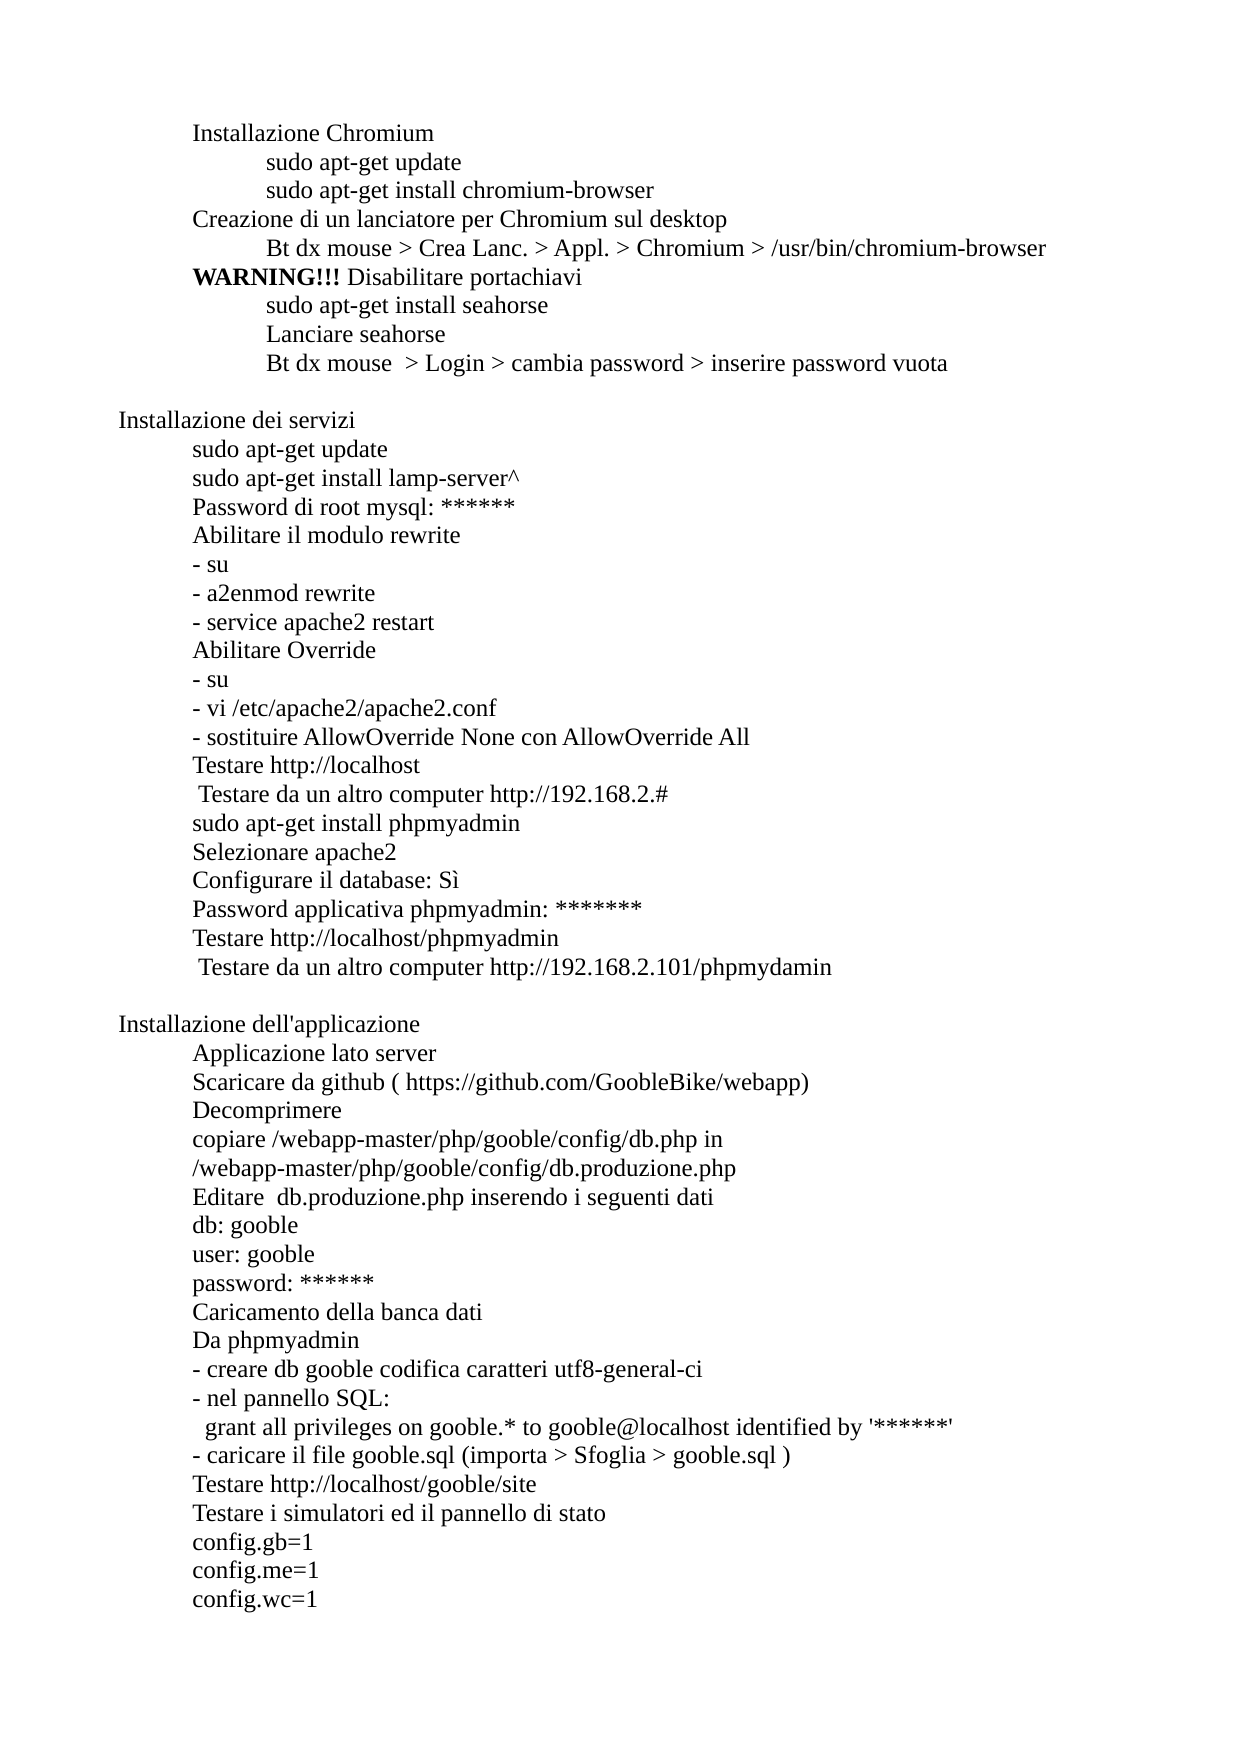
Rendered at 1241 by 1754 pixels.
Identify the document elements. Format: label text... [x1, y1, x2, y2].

text sudo apt-get update [118, 147, 1122, 176]
text Password applicativa phpmyadmin: ******* [118, 894, 1122, 923]
text Abilitare Override [118, 636, 1122, 664]
text Selezionare apache2 [118, 837, 1122, 866]
text db: gooble [118, 1211, 1122, 1239]
text copiare /webapp-master/php/gooble/config/db.php in /webapp-master/php/gooble/config/db.produzione.php Editare db.produzione.php inserendo i seguenti dati [118, 1124, 1122, 1211]
text - vi /etc/apache2/apache2.conf [118, 693, 1122, 722]
text - caricare il file gooble.sql (importa > Sfoglia > gooble.sql ) [118, 1441, 1122, 1469]
text Testare i simulatori ed il pannello di stato [118, 1498, 1122, 1527]
text user: gooble [118, 1239, 1122, 1268]
text Creazione di un lanciatore per Chromium sul desktop [118, 204, 1122, 233]
text Scaricare da github ( https://github.com/GoobleBike/webapp) [118, 1067, 1122, 1096]
text - nel pannello SQL: grant all privileges on gooble.* to gooble@localhost identified by '******' [118, 1383, 1122, 1441]
text - creare db gooble codifica caratteri utf8-general-ci [118, 1354, 1122, 1383]
text Applicazione lato server [118, 1038, 1122, 1067]
text Bt dx mouse > Crea Lanc. > Appl. > Chromium > /usr/bin/chromium-browser [118, 233, 1122, 262]
text Installazione Chromium [118, 118, 1122, 147]
text sudo apt-get install phpmyadmin [118, 808, 1122, 837]
text - sostituire AllowOverride None con AllowOverride All [118, 722, 1122, 751]
text config.wc=1 [118, 1584, 1122, 1613]
text Abilitare il modulo rewrite [118, 521, 1122, 549]
text sudo apt-get install lamp-server^ [118, 463, 1122, 492]
text Testare da un altro computer http://192.168.2.# [118, 779, 1122, 808]
text config.me=1 [118, 1556, 1122, 1584]
text Configurare il database: Sì [118, 866, 1122, 894]
text - su [118, 549, 1122, 578]
text - su [118, 664, 1122, 693]
text password: ****** [118, 1268, 1122, 1297]
text Lanciare seahorse [118, 319, 1122, 348]
text Bt dx mouse > Login > cambia password > inserire password vuota [118, 348, 1122, 377]
text config.gb=1 [118, 1527, 1122, 1556]
text Installazione dell'applicazione [118, 1009, 1122, 1038]
text Testare http://localhost [118, 751, 1122, 779]
text - service apache2 restart [118, 607, 1122, 636]
text Testare http://localhost/phpmyadmin Testare da un altro computer http://192.168.2.101/phpmydamin [118, 923, 1122, 981]
text WARNING!!! Disabilitare portachiavi [118, 262, 1122, 291]
text Installazione dei servizi [118, 406, 1122, 434]
text Testare http://localhost/gooble/site [118, 1469, 1122, 1498]
text Da phpmyadmin [118, 1326, 1122, 1354]
text sudo apt-get install chromium-browser [118, 176, 1122, 204]
text sudo apt-get update [118, 434, 1122, 463]
text - a2enmod rewrite [118, 578, 1122, 607]
text Decomprimere [118, 1096, 1122, 1124]
text Caricamento della banca dati [118, 1297, 1122, 1326]
text sudo apt-get install seahorse [118, 291, 1122, 319]
text Password di root mysql: ****** [118, 492, 1122, 521]
